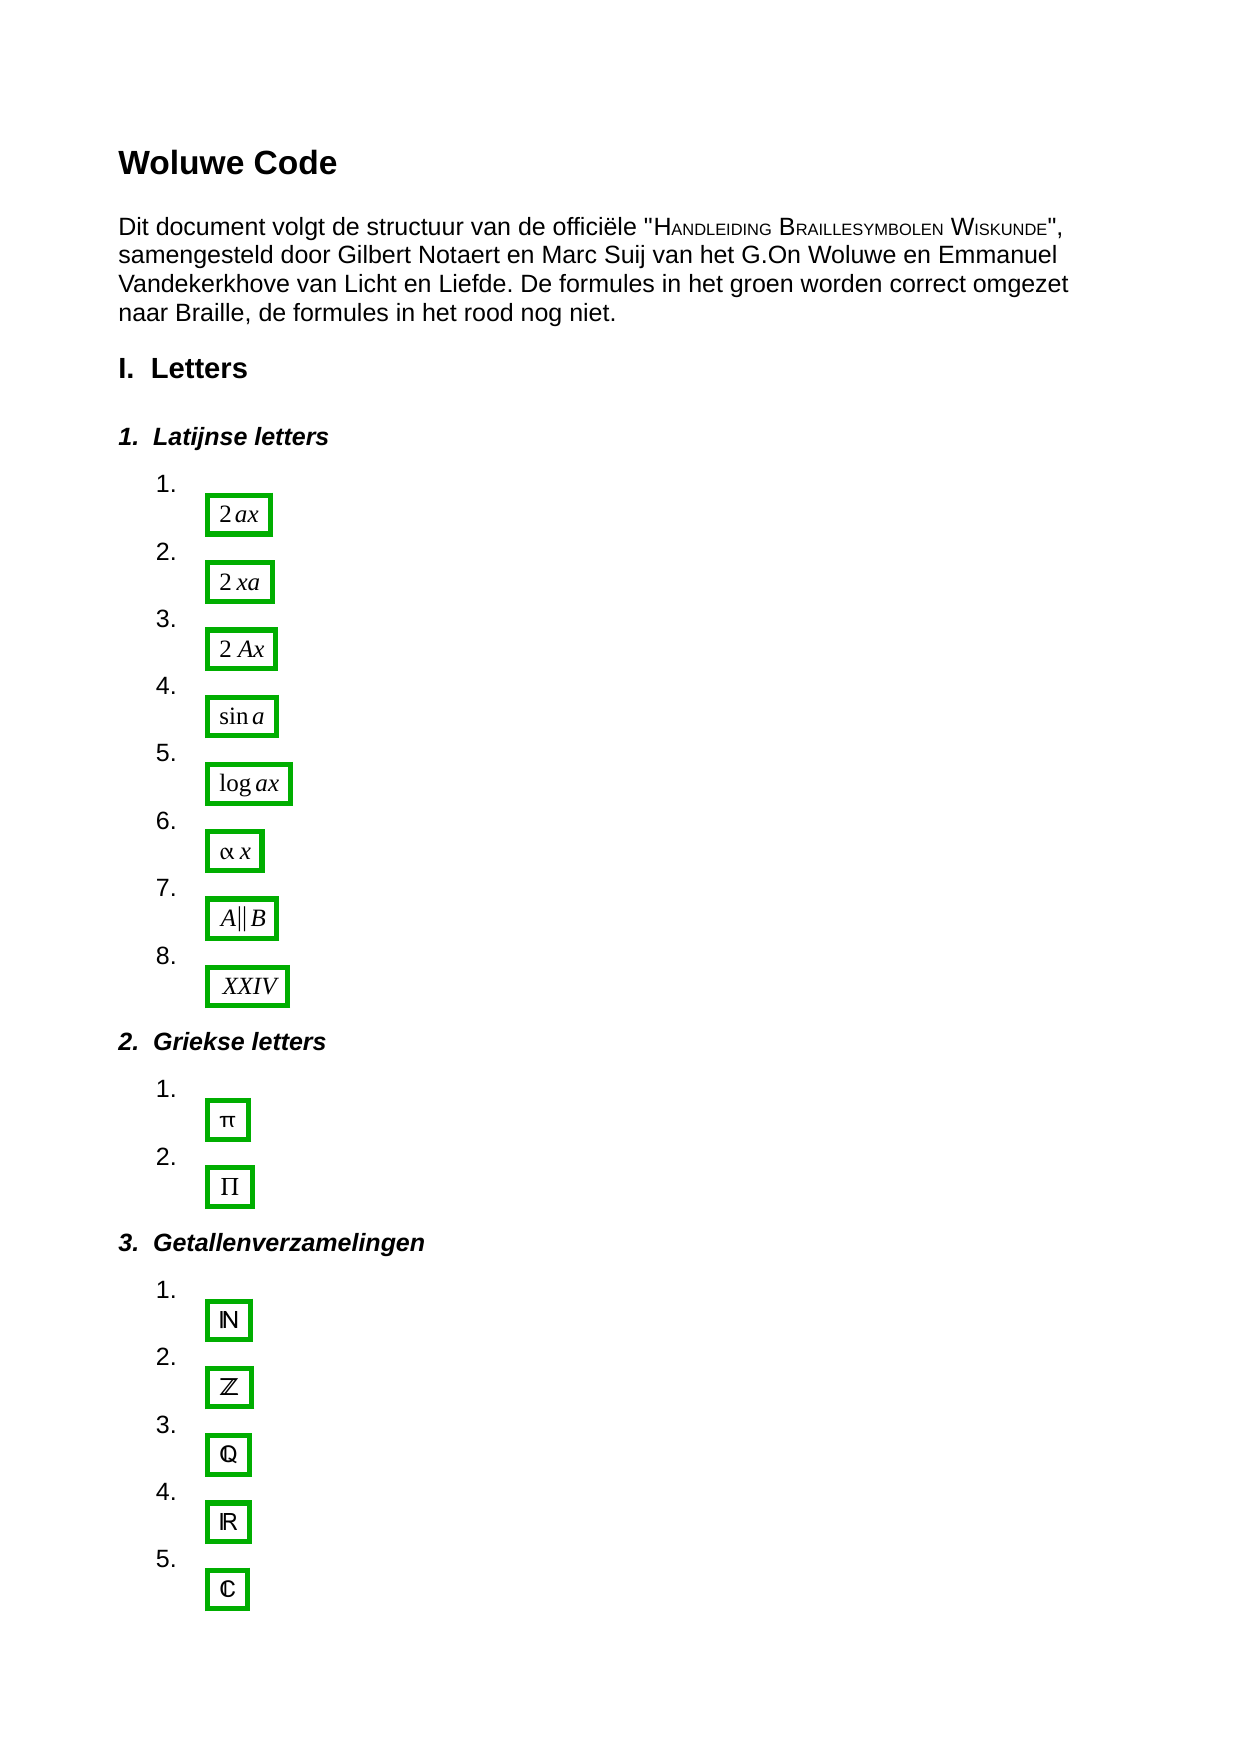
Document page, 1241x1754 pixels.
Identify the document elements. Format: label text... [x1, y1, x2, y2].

text Dit document volgt de structuur van de officiële "Handleiding Braillesymbolen Wiskunde", samengesteld door Gilbert Notaert en Marc Suij van het G.On Woluwe en Emmanuel Vandekerkhove van Licht en Liefde. De formules in het groen worden correct omgezet naar Braille, de formules in het rood nog niet. [118, 212, 1122, 327]
subtitle Letters [118, 351, 1122, 385]
subtitle Latijnse letters [118, 422, 1122, 451]
subtitle Griekse letters [118, 1027, 1122, 1056]
subtitle Woluwe Code [118, 143, 1122, 182]
subtitle Getallenverzamelingen [118, 1228, 1122, 1257]
